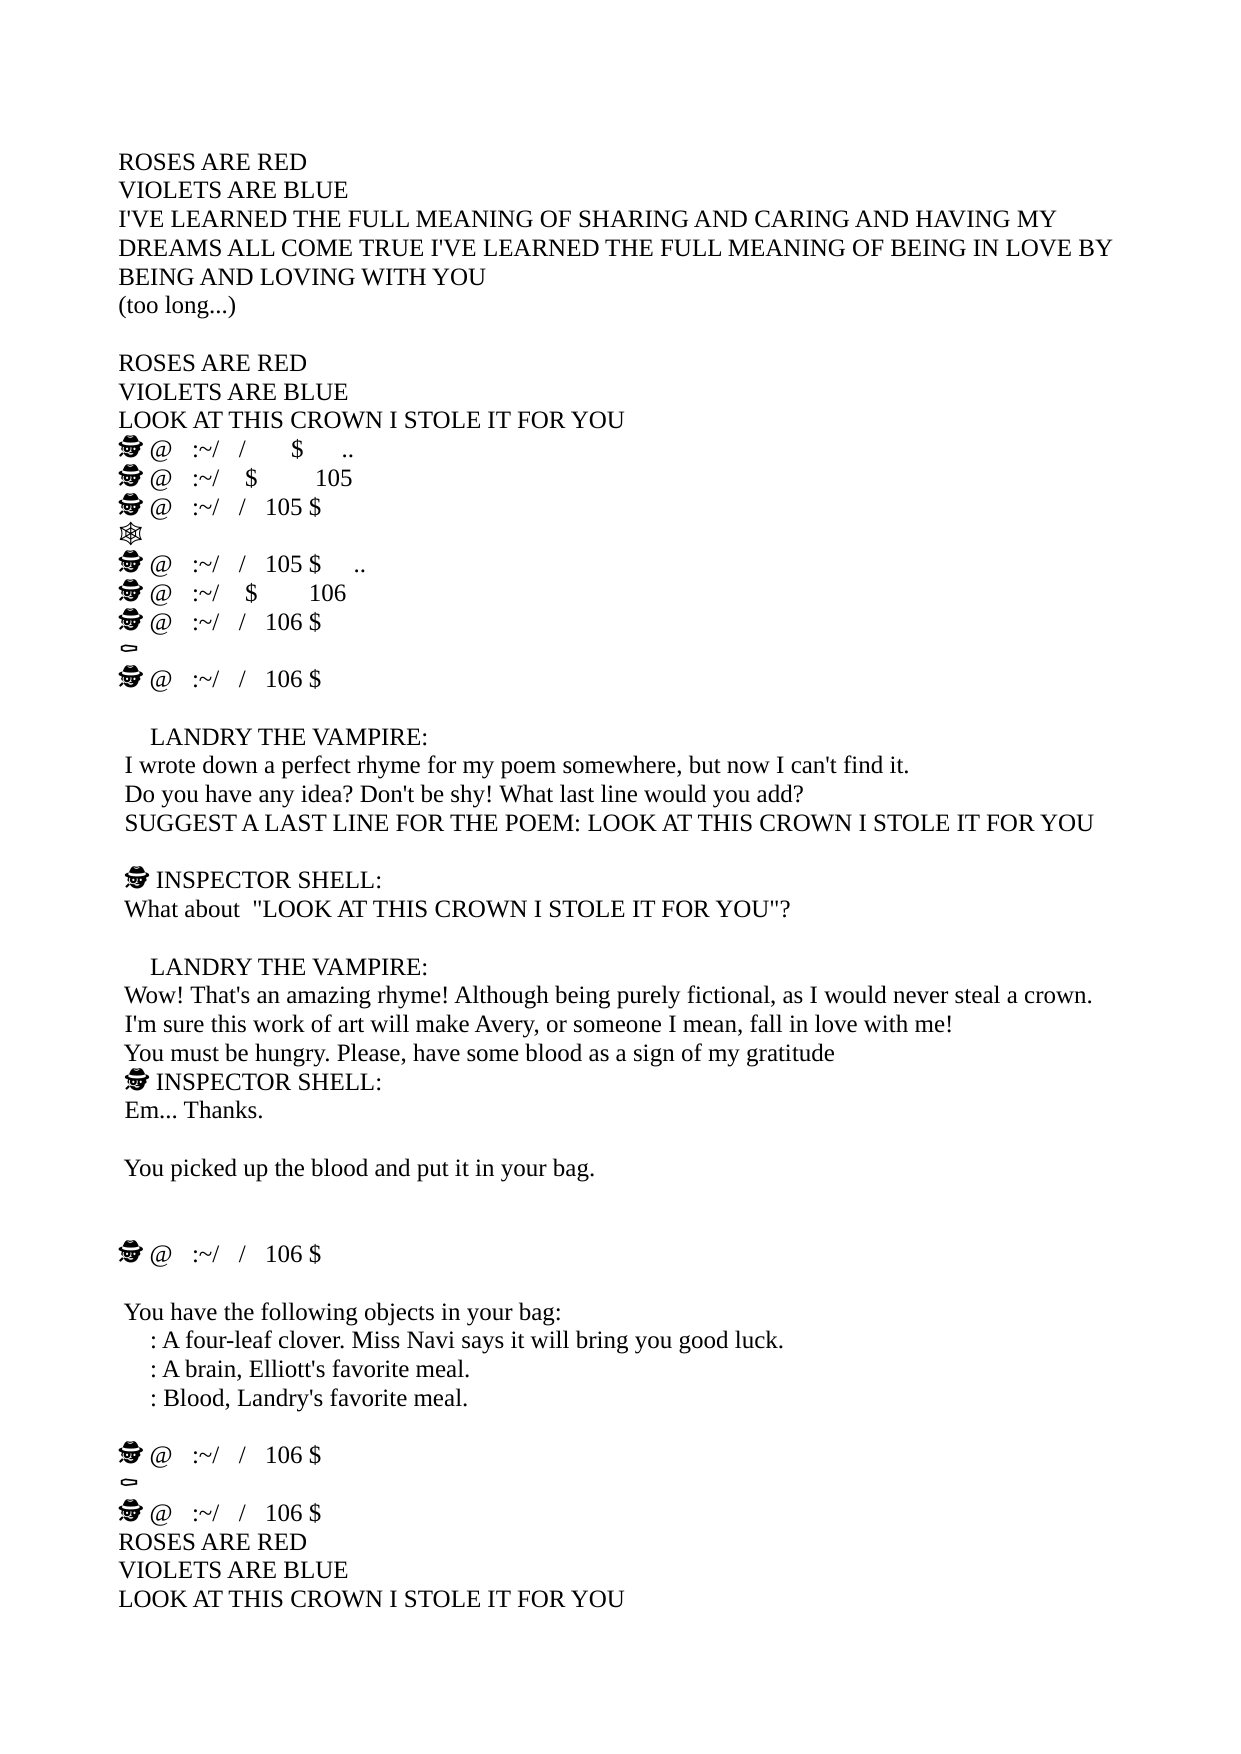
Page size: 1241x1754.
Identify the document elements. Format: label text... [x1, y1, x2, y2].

text 🕵 @🏰:~/🚪/🚪106 $ 🔎 📜 [118, 1498, 1122, 1527]
text ROSES ARE RED [118, 1527, 1122, 1556]
text 🕵 INSPECTOR SHELL: [118, 866, 1122, 894]
text LOOK AT THIS CROWN I STOLE IT FOR YOU [118, 1584, 1122, 1613]
text 🕵 @🏰:~/🚪/🚪🚾 $ 🚶 .. [118, 434, 1122, 463]
text 🧛 📜 ⚰ [118, 636, 1122, 664]
text ROSES ARE RED [118, 348, 1122, 377]
text ROSES ARE RED [118, 147, 1122, 176]
text 💉: Blood, Landry's favorite meal. [118, 1383, 1122, 1412]
text 🕵 @🏰:~/🚪 $ 🚶 🚪105 [118, 463, 1122, 492]
text 🕵 INSPECTOR SHELL: [118, 1067, 1122, 1096]
text 🕵 @🏰:~/🚪/🚪106 $ 💬 🧛 [118, 664, 1122, 693]
text You picked up the blood and put it in your bag. [118, 1153, 1122, 1182]
text What about "LOOK AT THIS CROWN I STOLE IT FOR YOU"? [118, 894, 1122, 923]
text 🧛 LANDRY THE VAMPIRE: [118, 952, 1122, 981]
text 🍀: A four-leaf clover. Miss Navi says it will bring you good luck. [118, 1326, 1122, 1354]
text 🧠: A brain, Elliott's favorite meal. [118, 1354, 1122, 1383]
text I'm sure this work of art will make Avery, or someone I mean, fall in love with me! [118, 1009, 1122, 1038]
text I'VE LEARNED THE FULL MEANING OF SHARING AND CARING AND HAVING MY DREAMS ALL COME TRUE I'VE LEARNED THE FULL MEANING OF BEING IN LOVE BY BEING AND LOVING WITH YOU [118, 204, 1122, 291]
text VIOLETS ARE BLUE [118, 176, 1122, 204]
text You must be hungry. Please, have some blood as a sign of my gratitude [118, 1038, 1122, 1067]
text Em... Thanks. [118, 1096, 1122, 1124]
text VIOLETS ARE BLUE [118, 377, 1122, 406]
text 🧛 LANDRY THE VAMPIRE: [118, 722, 1122, 751]
text 📜 🧛 ⚰ [118, 1469, 1122, 1498]
text LOOK AT THIS CROWN I STOLE IT FOR YOU [118, 406, 1122, 434]
text 🕵 @🏰:~/🚪/🚪106 $ 🎒 [118, 1239, 1122, 1268]
text I wrote down a perfect rhyme for my poem somewhere, but now I can't find it. [118, 751, 1122, 779]
text Do you have any idea? Don't be shy! What last line would you add? [118, 779, 1122, 808]
text 🕵 @🏰:~/🚪/🚪106 $ 🔦 [118, 607, 1122, 636]
text Wow! That's an amazing rhyme! Although being purely fictional, as I would never steal a crown. [118, 981, 1122, 1009]
text You have the following objects in your bag: [118, 1297, 1122, 1326]
text 🕸 🧟 [118, 521, 1122, 549]
text VIOLETS ARE BLUE [118, 1556, 1122, 1584]
text 🕵 @🏰:~/🚪/🚪105 $ 🚶 .. [118, 549, 1122, 578]
text 🕵 @🏰:~/🚪 $ 🚶 🚪106 [118, 578, 1122, 607]
text (too long...) [118, 291, 1122, 319]
text 🕵 @🏰:~/🚪/🚪105 $ 🔦 [118, 492, 1122, 521]
text 🕵 @🏰:~/🚪/🚪106 $ 🔦 [118, 1441, 1122, 1469]
text SUGGEST A LAST LINE FOR THE POEM: LOOK AT THIS CROWN I STOLE IT FOR YOU [118, 808, 1122, 837]
